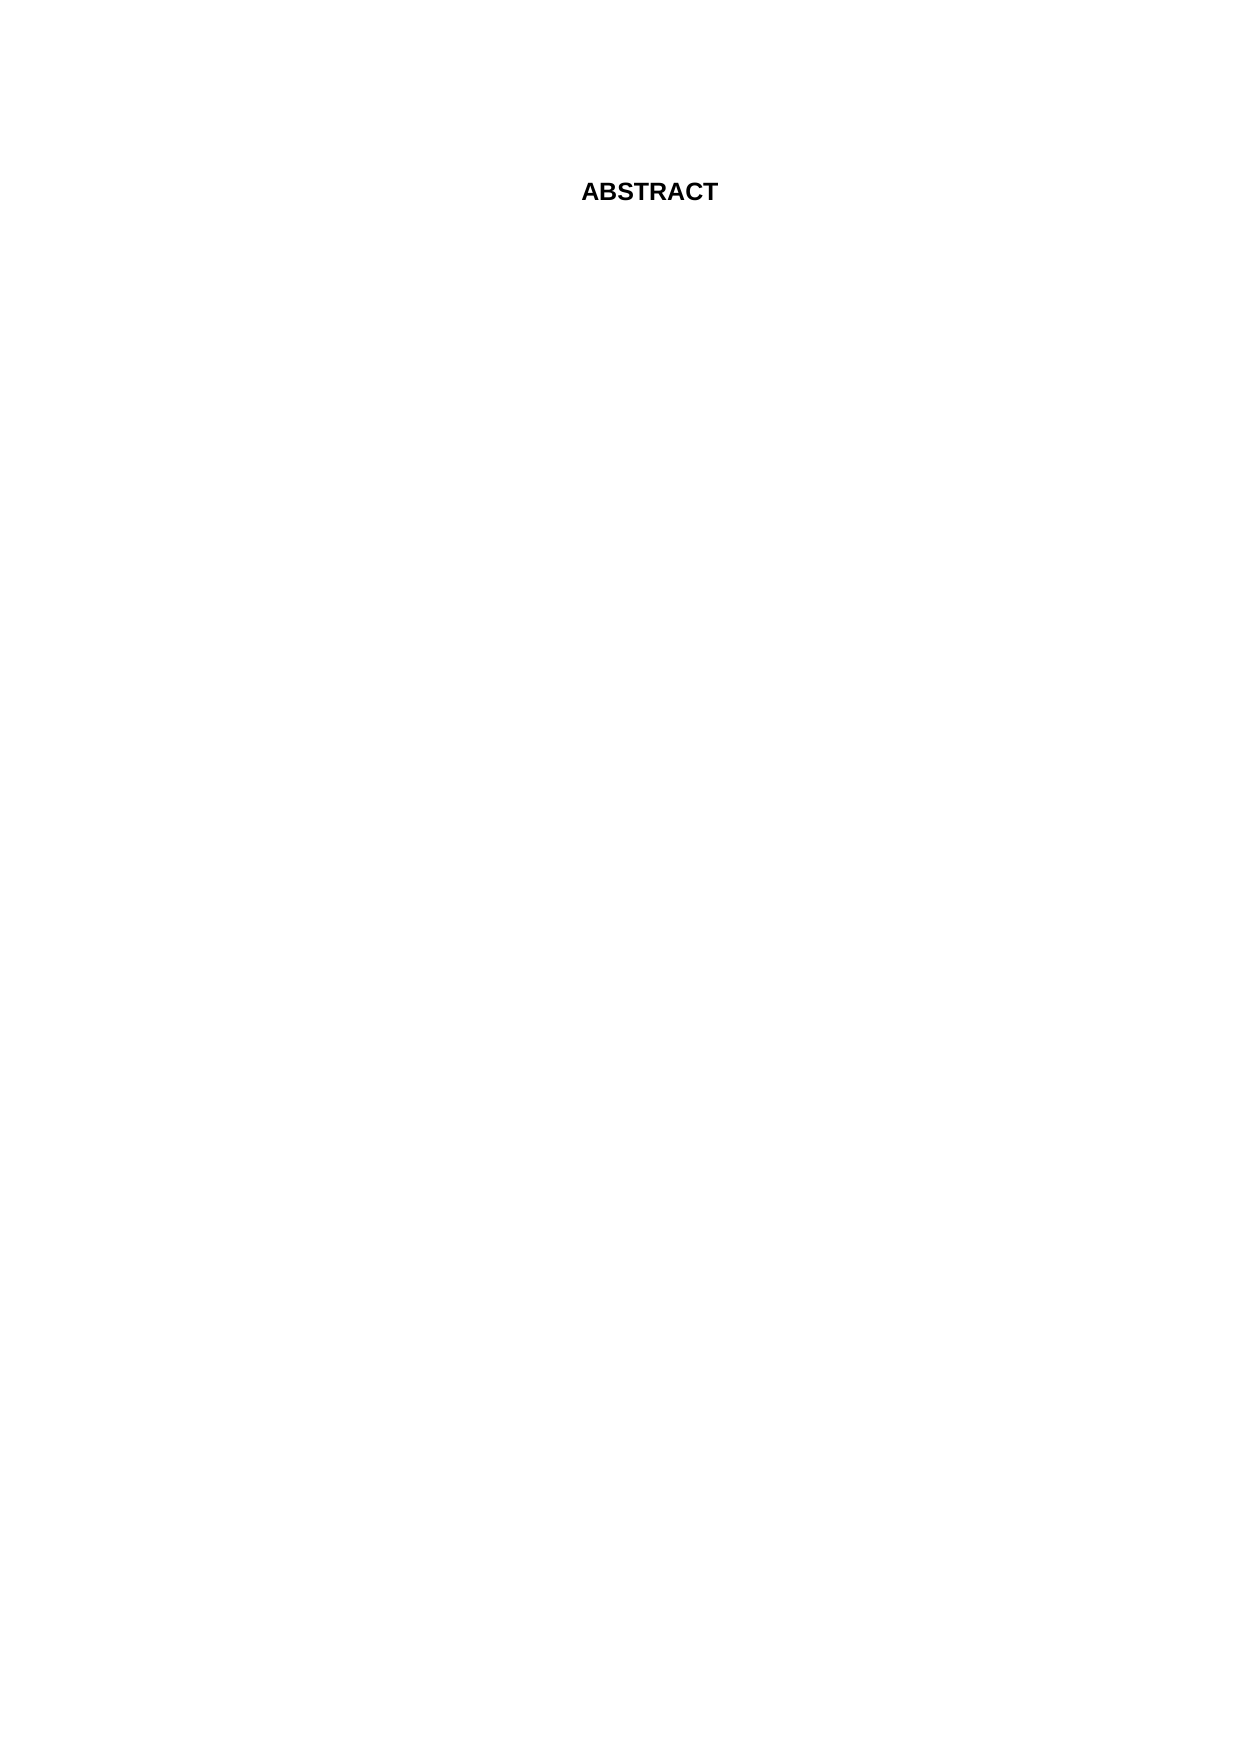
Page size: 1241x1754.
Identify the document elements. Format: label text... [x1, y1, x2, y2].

text ABSTRACT [177, 177, 1122, 206]
